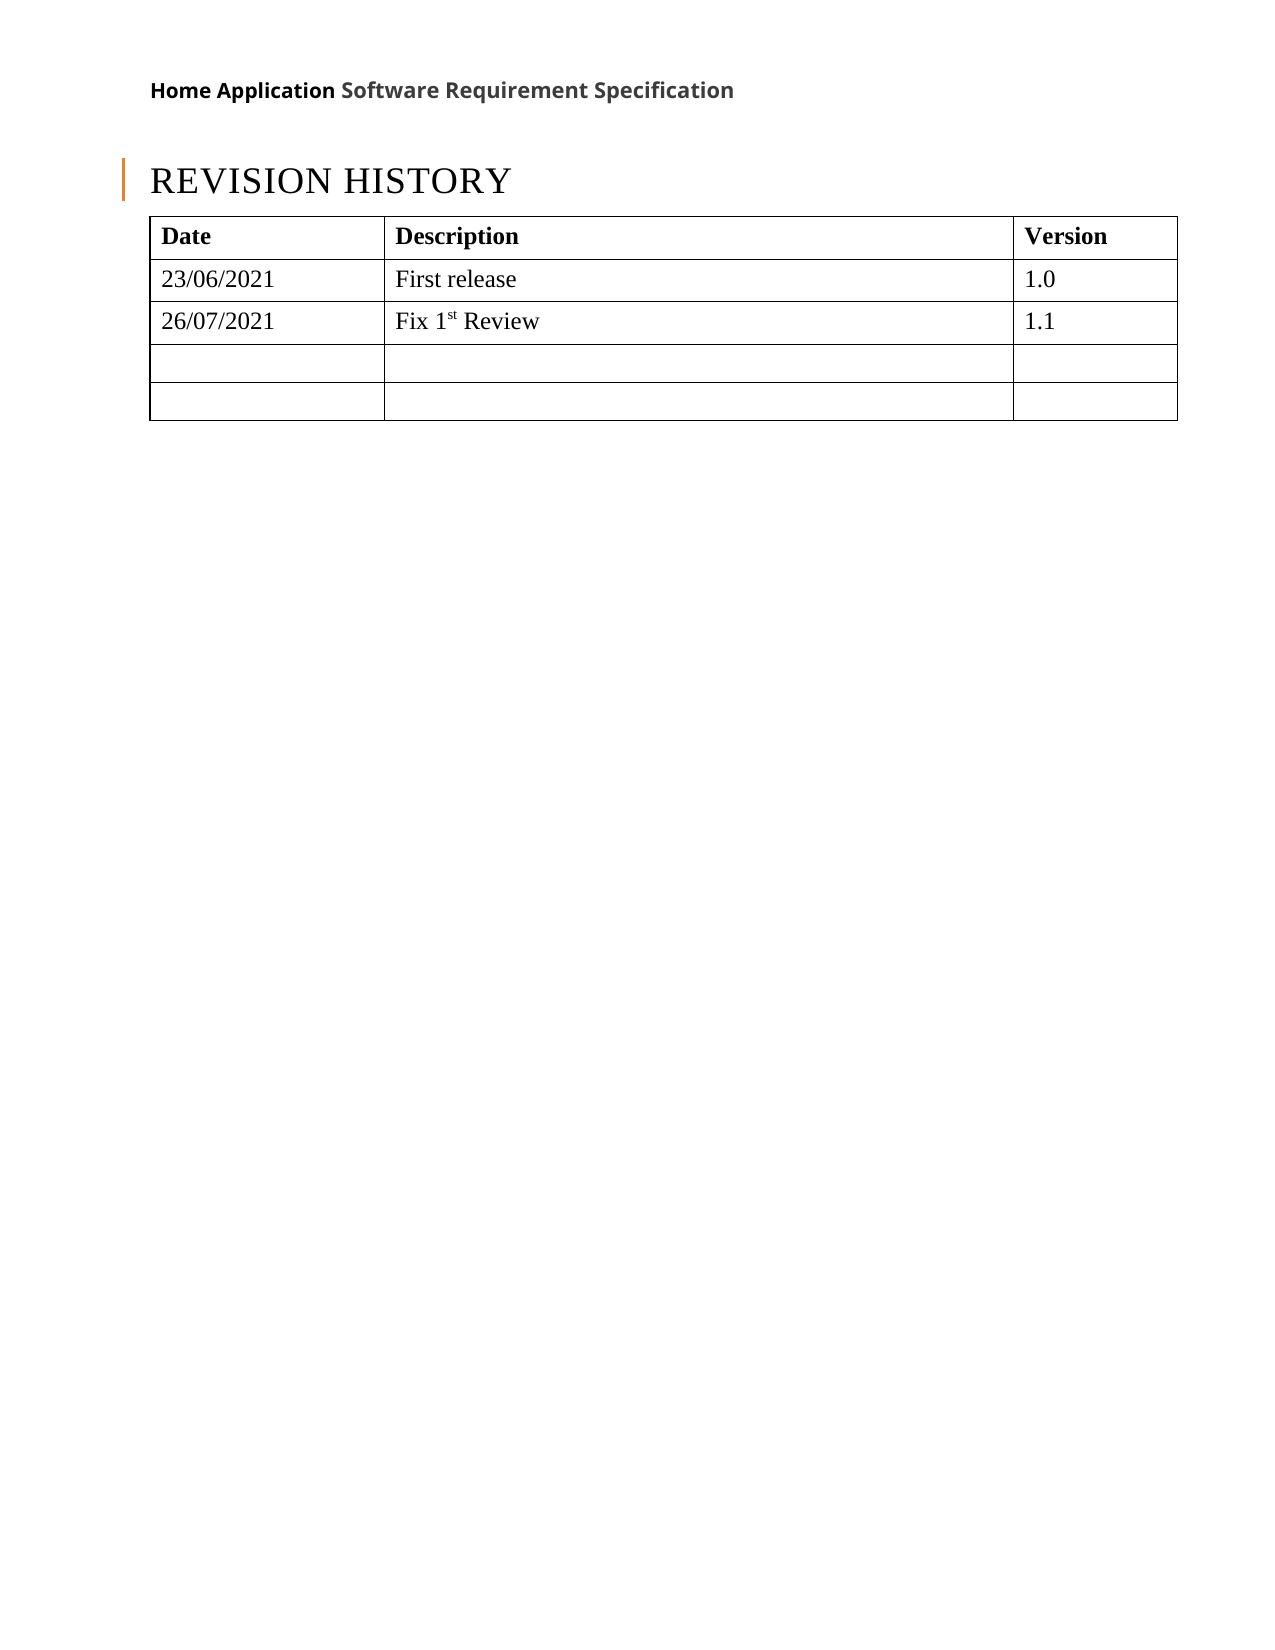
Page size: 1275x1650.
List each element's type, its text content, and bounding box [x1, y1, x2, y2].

table_header Date [151, 217, 384, 259]
table_cell [151, 383, 384, 420]
table_cell 23/06/2021 [151, 260, 384, 301]
table_cell First release [385, 260, 1013, 301]
table_cell [1014, 345, 1177, 382]
table_header Description [385, 217, 1013, 259]
table_cell [151, 345, 384, 382]
table_cell [1014, 383, 1177, 420]
subtitle Revision History [125, 158, 1211, 201]
table_cell 1.1 [1014, 302, 1177, 343]
table_cell [385, 383, 1013, 420]
table_cell 1.0 [1014, 260, 1177, 301]
table_header Version [1014, 217, 1177, 259]
table_cell 26/07/2021 [151, 302, 384, 343]
table_cell [385, 345, 1013, 382]
table_cell Fix 1st Review [385, 302, 1013, 343]
